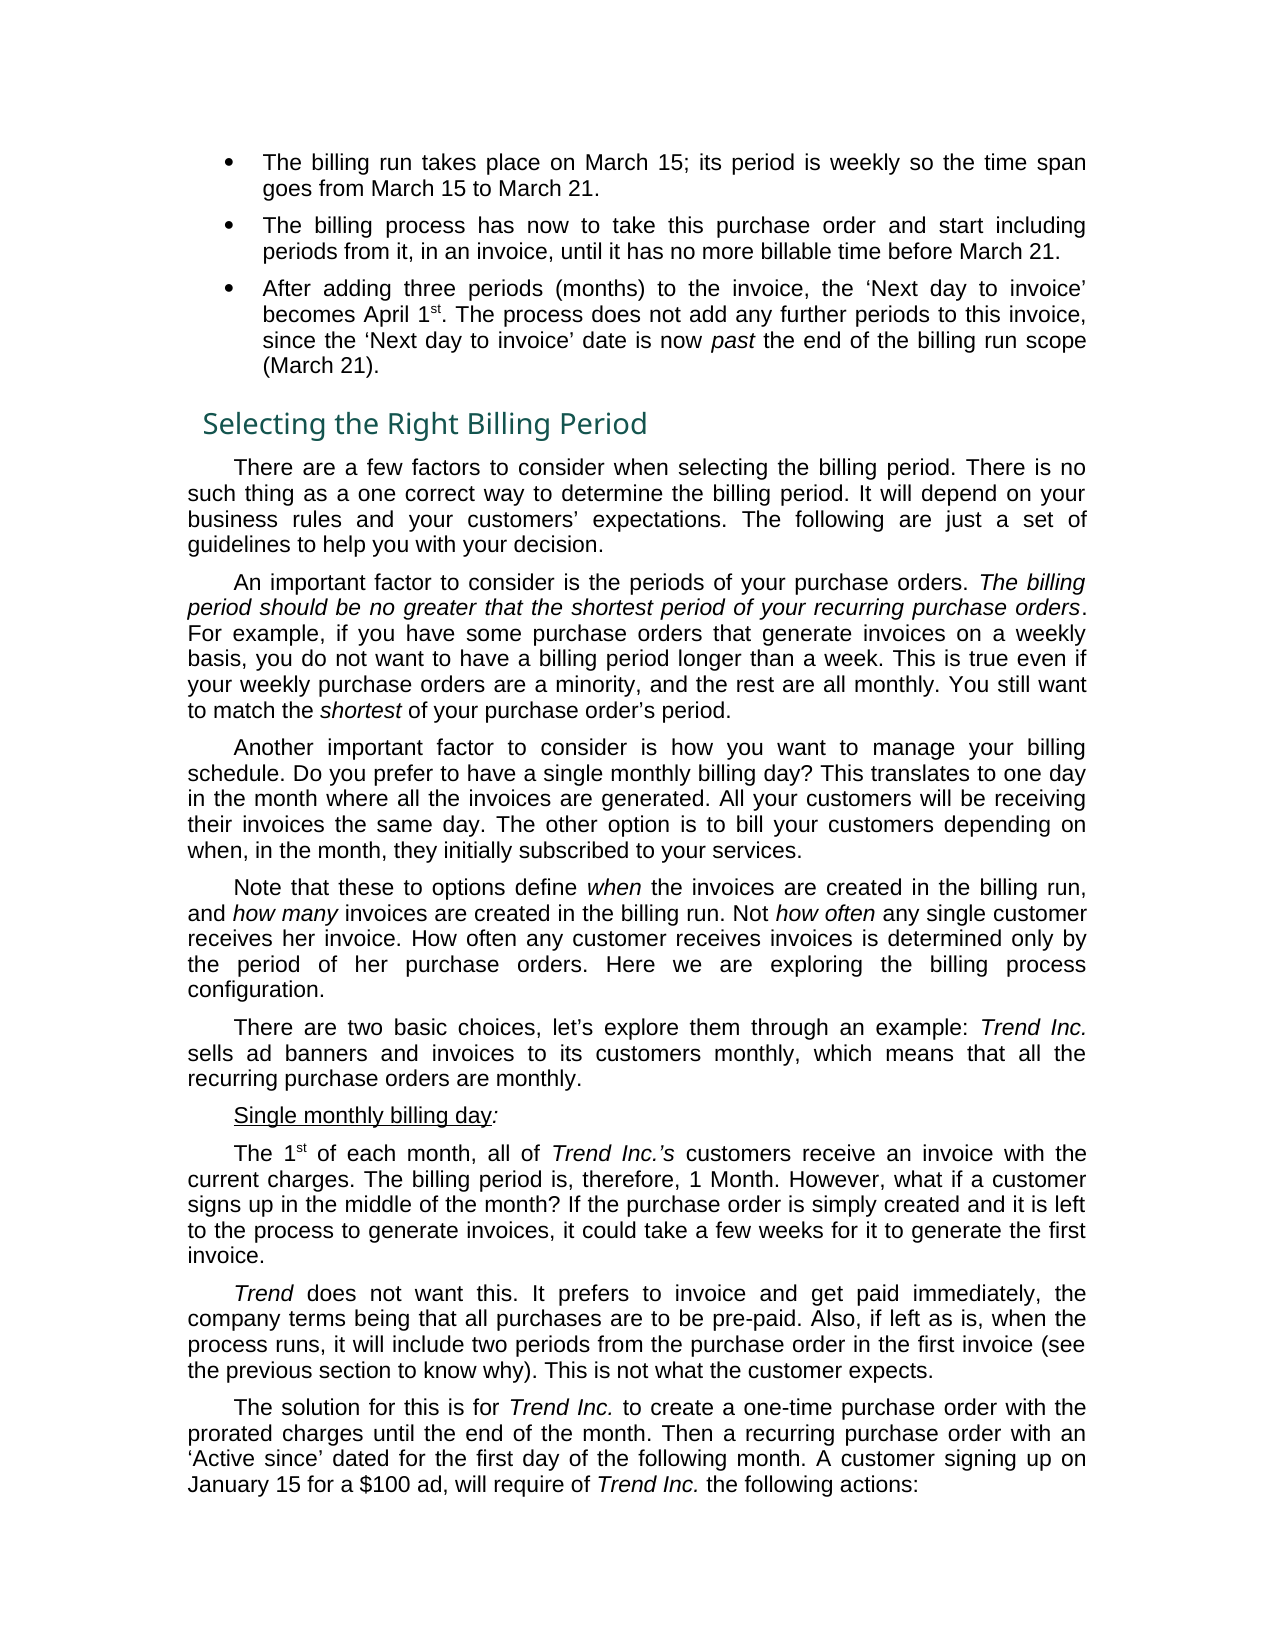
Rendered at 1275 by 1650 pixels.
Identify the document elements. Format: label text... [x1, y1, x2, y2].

text The 1st of each month, all of Trend Inc.’s customers receive an invoice with the current charges. The billing period is, therefore, 1 Month. However, what if a customer signs up in the middle of the month? If the purchase order is simply created and it is left to the process to generate invoices, it could take a few weeks for it to generate the first invoice. [187, 1141, 1087, 1269]
list The billing process has now to take this purchase order and start including periods from it, in an invoice, until it has no more billable time before March 21. [225, 213, 1087, 264]
list The billing run takes place on March 15; its period is weekly so the time span goes from March 15 to March 21. [225, 150, 1087, 201]
subtitle Selecting the Right Billing Period [202, 403, 1087, 443]
text An important factor to consider is the periods of your purchase orders. The billing period should be no greater that the shortest period of your recurring purchase orders. For example, if you have some purchase orders that generate invoices on a weekly basis, you do not want to have a billing period longer than a week. This is true even if your weekly purchase orders are a minority, and the rest are all monthly. You still want to match the shortest of your purchase order’s period. [187, 569, 1087, 723]
text Trend does not want this. It prefers to invoice and get paid immediately, the company terms being that all purchases are to be pre-paid. Also, if left as is, when the process runs, it will include two periods from the purchase order in the first invoice (see the previous section to know why). This is not what the customer expects. [187, 1281, 1087, 1383]
text The solution for this is for Trend Inc. to create a one-time purchase order with the prorated charges until the end of the month. Then a recurring purchase order with an ‘Active since’ dated for the first day of the following month. A customer signing up on January 15 for a $100 ad, will require of Trend Inc. the following actions: [187, 1395, 1087, 1497]
text Another important factor to consider is how you want to manage your billing schedule. Do you prefer to have a single monthly billing day? This translates to one day in the month where all the invoices are generated. All your customers will be receiving their invoices the same day. The other option is to bill your customers depending on when, in the month, they initially subscribed to your services. [187, 735, 1087, 863]
text Note that these to options define when the invoices are created in the billing run, and how many invoices are created in the billing run. Not how often any single customer receives her invoice. How often any customer receives invoices is determined only by the period of her purchase orders. Here we are exploring the billing process configuration. [187, 875, 1087, 1003]
text There are a few factors to consider when selecting the billing period. There is no such thing as a one correct way to determine the billing period. It will depend on your business rules and your customers’ expectations. The following are just a set of guidelines to help you with your decision. [187, 455, 1087, 557]
text There are two basic choices, let’s explore them through an example: Trend Inc. sells ad banners and invoices to its customers monthly, which means that all the recurring purchase orders are monthly. [187, 1014, 1087, 1091]
text Single monthly billing day: [187, 1103, 1087, 1129]
list After adding three periods (months) to the invoice, the ‘Next day to invoice’ becomes April 1st. The process does not add any further periods to this invoice, since the ‘Next day to invoice’ date is now past the end of the billing run scope (March 21). [225, 276, 1087, 378]
